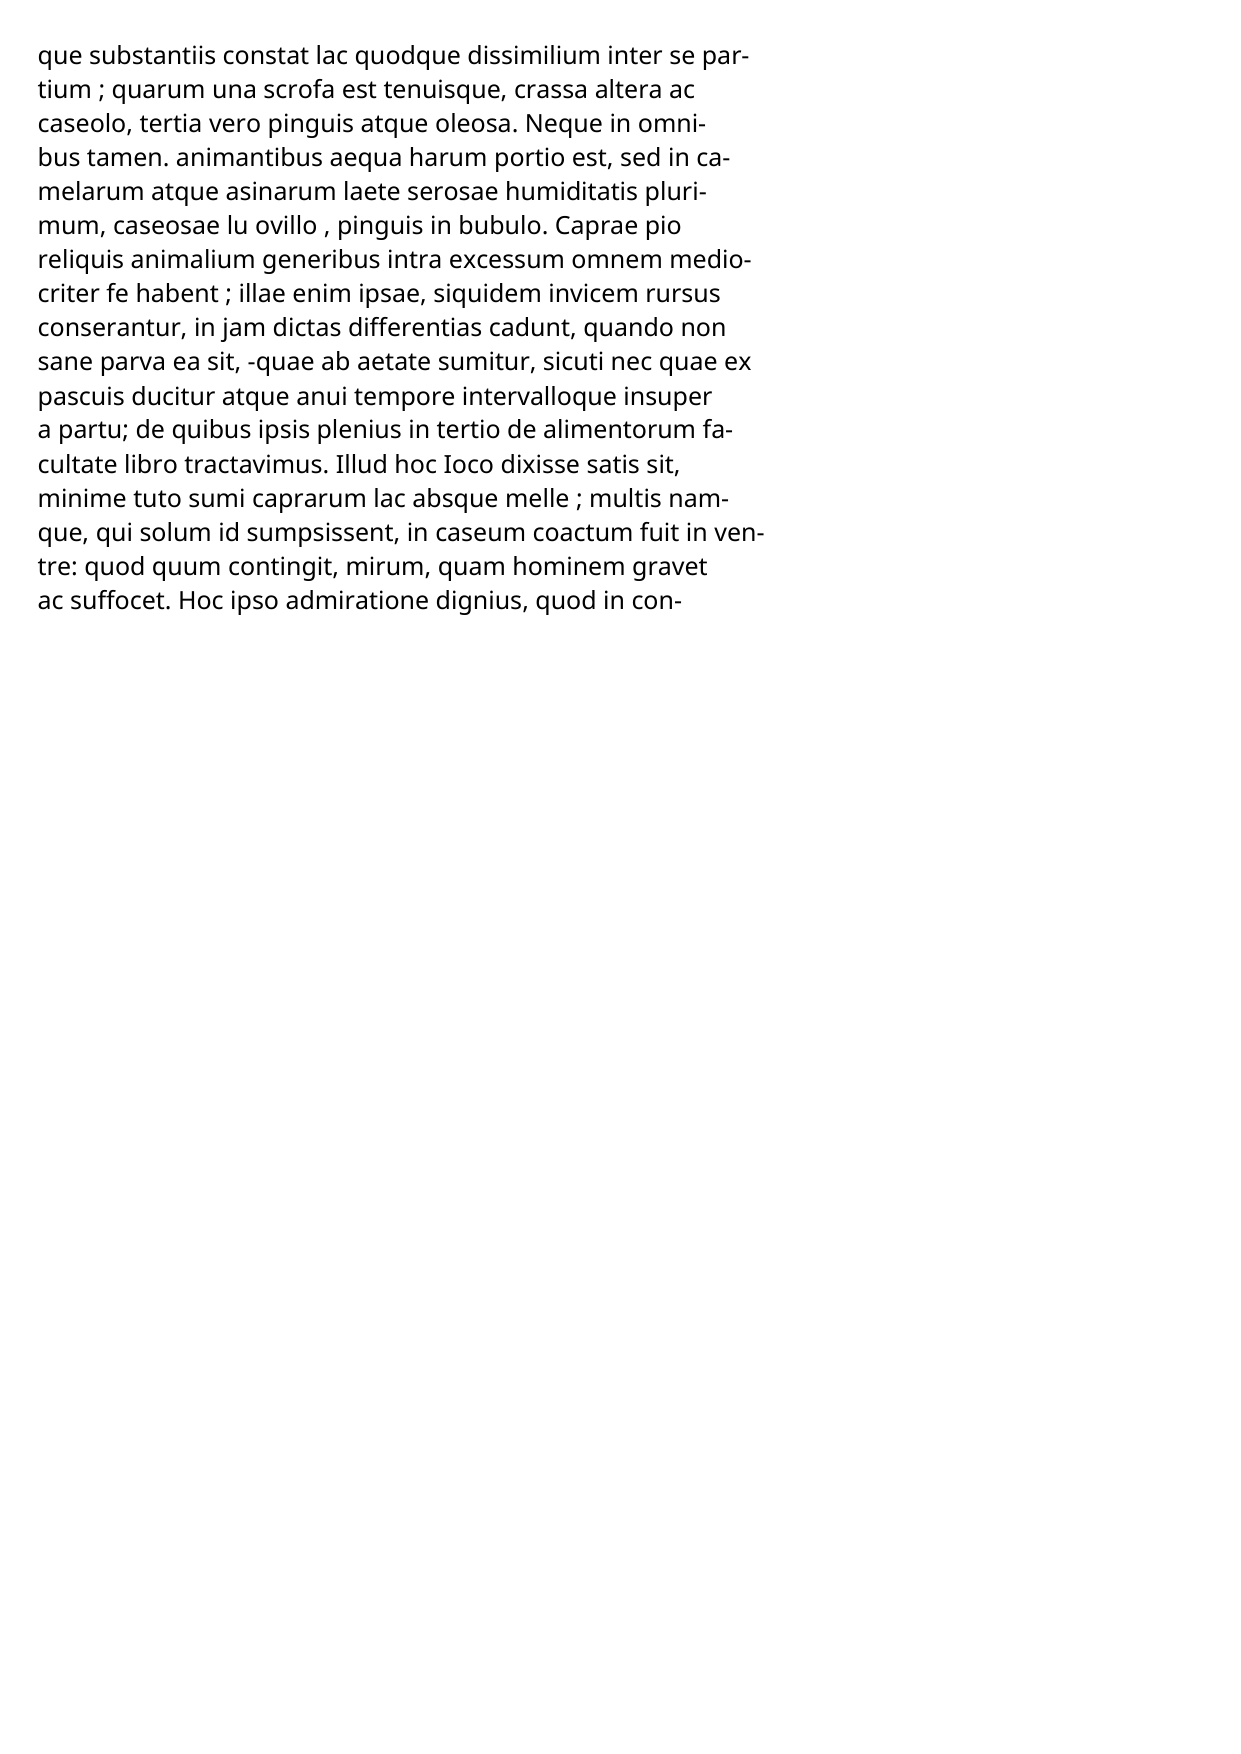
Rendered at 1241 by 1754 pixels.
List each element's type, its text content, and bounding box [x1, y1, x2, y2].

text que substantiis constat lac quodque dissimilium inter se par- tium ; quarum una scrofa est tenuisque, crassa altera ac caseolo, tertia vero pinguis atque oleosa. Neque in omni- bus tamen. animantibus aequa harum portio est, sed in ca- melarum atque asinarum laete serosae humiditatis pluri- mum, caseosae lu ovillo , pinguis in bubulo. Caprae pio reliquis animalium generibus intra excessum omnem medio- criter fe habent ; illae enim ipsae, siquidem invicem rursus conserantur, in jam dictas differentias cadunt, quando non sane parva ea sit, -quae ab aetate sumitur, sicuti nec quae ex pascuis ducitur atque anui tempore intervalloque insuper a partu; de quibus ipsis plenius in tertio de alimentorum fa- cultate libro tractavimus. Illud hoc Ioco dixisse satis sit, minime tuto sumi caprarum lac absque melle ; multis nam- que, qui solum id sumpsissent, in caseum coactum fuit in ven- tre: quod quum contingit, mirum, quam hominem gravet ac suffocet. Hoc ipso admiratione dignius, quod in con- [37, 37, 1203, 617]
